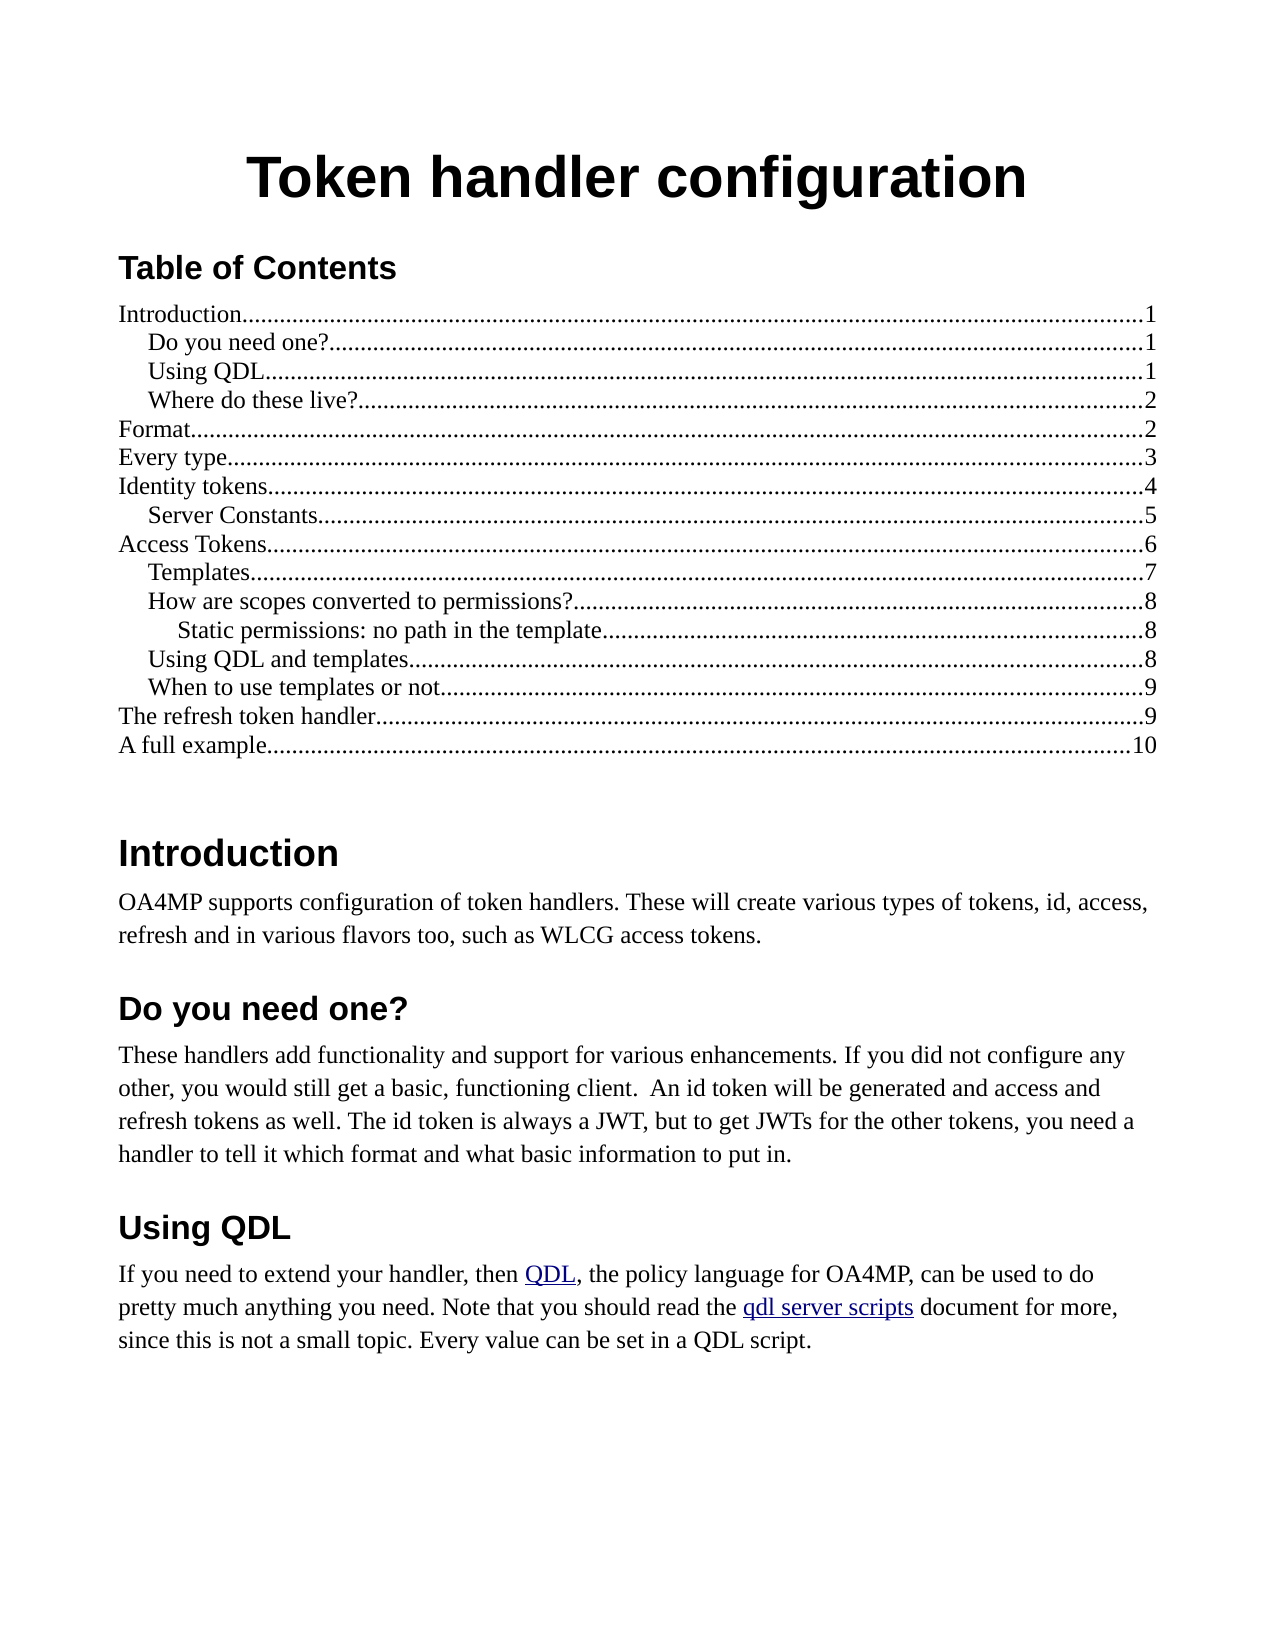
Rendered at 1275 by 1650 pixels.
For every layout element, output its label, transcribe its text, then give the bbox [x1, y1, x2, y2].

text Identity tokens 4 [118, 471, 1157, 500]
text Introduction 1 [118, 299, 1157, 327]
subtitle Using QDL [118, 1207, 1157, 1246]
text Using QDL and templates 8 [148, 644, 1157, 672]
text The refresh token handler 9 [118, 701, 1157, 730]
text Templates 7 [148, 557, 1157, 586]
text These handlers add functionality and support for various enhancements. If you did not configure any other, you would still get a basic, functioning client. An id token will be generated and access and refresh tokens as well. The id token is always a JWT, but to get JWTs for the other tokens, you need a handler to tell it which format and what basic information to put in. [118, 1040, 1157, 1168]
subtitle Do you need one? [118, 989, 1157, 1027]
text Access Tokens 6 [118, 529, 1157, 557]
text If you need to extend your handler, then QDL, the policy language for OA4MP, can be used to do pretty much anything you need. Note that you should read the qdl server scripts document for more, since this is not a small topic. Every value can be set in a QDL script. [118, 1259, 1157, 1353]
text Static permissions: no path in the template 8 [177, 615, 1157, 644]
text Where do these live? 2 [148, 385, 1157, 414]
text Server Constants 5 [148, 500, 1157, 529]
subtitle Table of Contents [118, 248, 1157, 286]
subtitle Introduction [118, 831, 1157, 875]
text A full example 10 [118, 730, 1157, 759]
text Do you need one? 1 [148, 327, 1157, 356]
title Token handler configuration [118, 143, 1157, 210]
text Using QDL 1 [148, 356, 1157, 385]
text Every type 3 [118, 442, 1157, 471]
text Format 2 [118, 414, 1157, 442]
text OA4MP supports configuration of token handlers. These will create various types of tokens, id, access, refresh and in various flavors too, such as WLCG access tokens. [118, 887, 1157, 949]
text How are scopes converted to permissions? 8 [148, 586, 1157, 615]
text When to use templates or not 9 [148, 672, 1157, 701]
